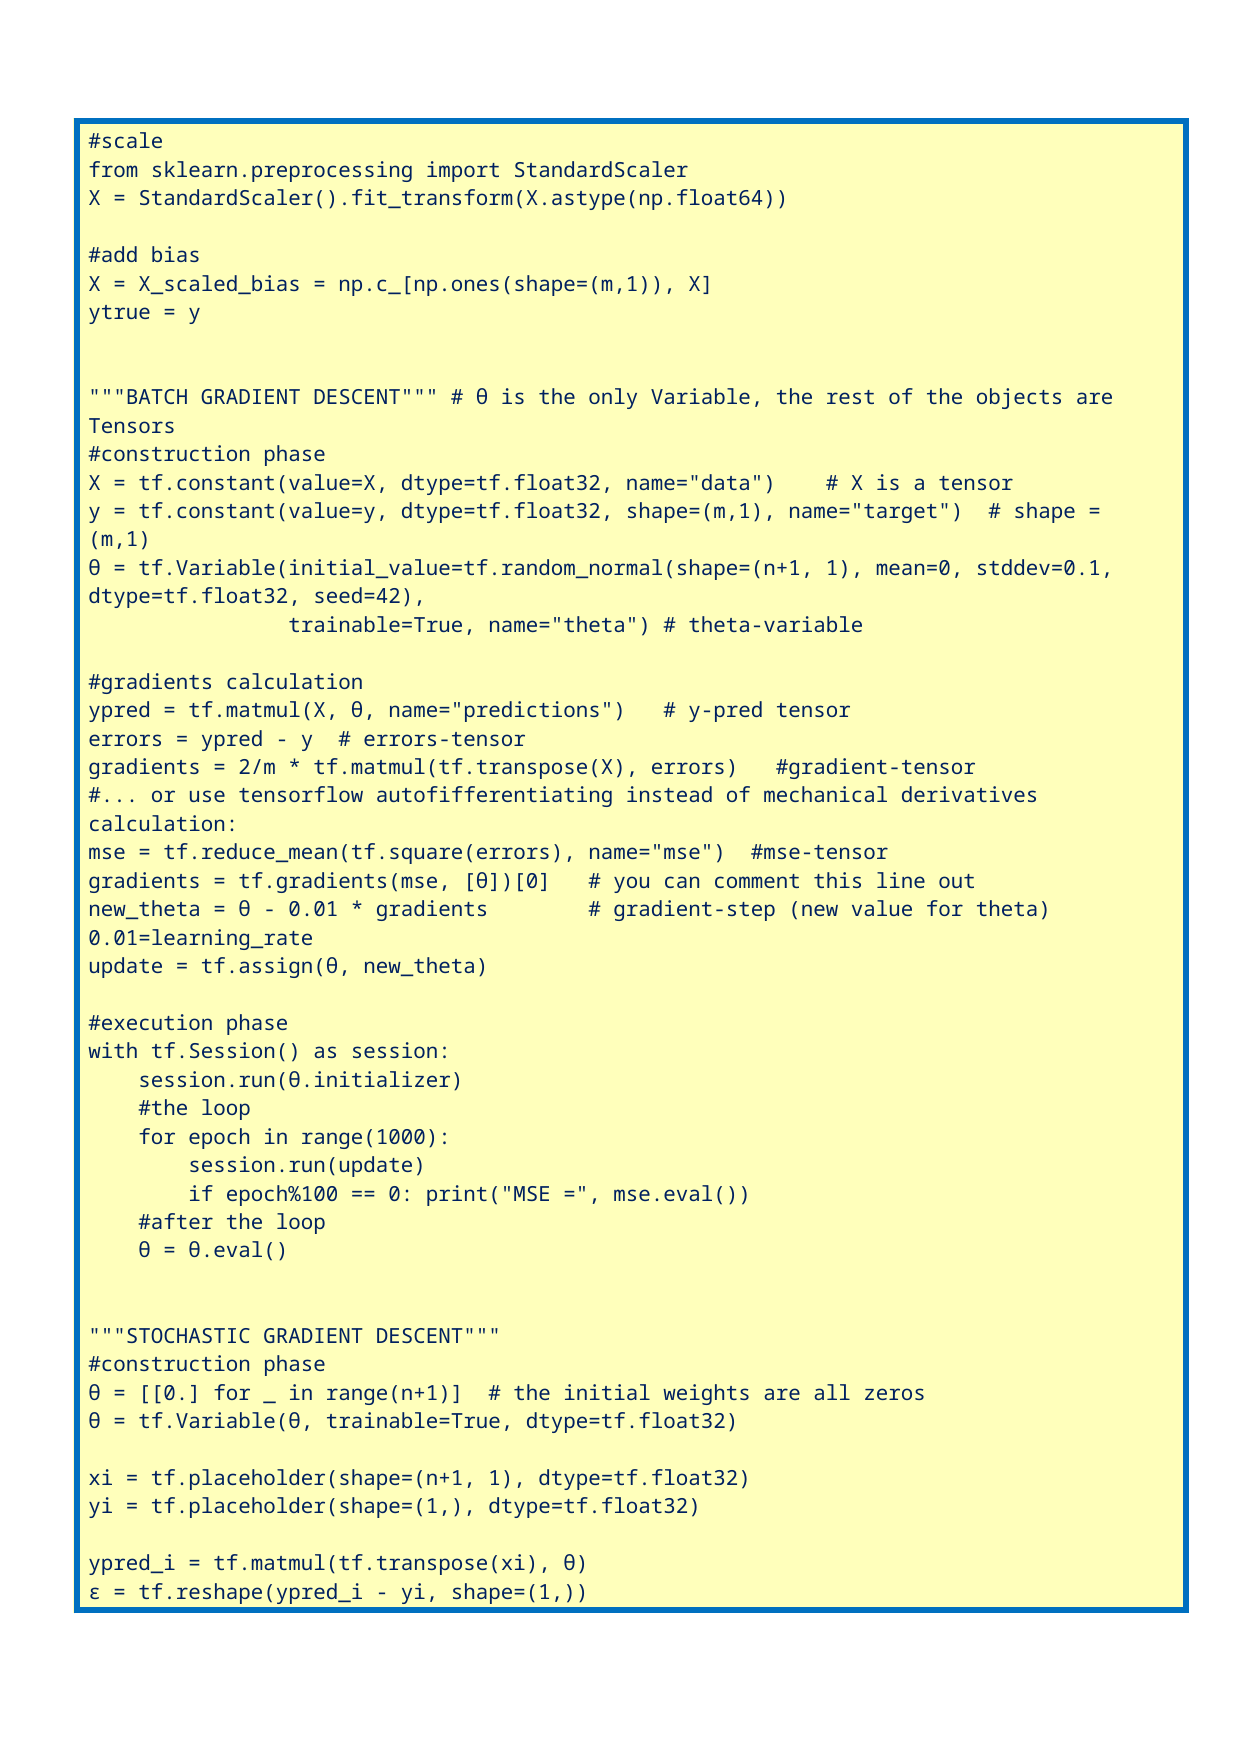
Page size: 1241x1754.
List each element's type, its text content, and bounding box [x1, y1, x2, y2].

text trainable=True, name="theta") # theta-variable [80, 602, 1183, 630]
text ypred_i = tf.matmul(tf.transpose(xi), θ) [80, 1540, 1183, 1568]
text θ = tf.Variable(θ, trainable=True, dtype=tf.float32) [80, 1398, 1183, 1426]
text """STOCHASTIC GRADIENT DESCENT""" [80, 1312, 1183, 1341]
text #gradients calculation [80, 658, 1183, 687]
text #construction phase [80, 1341, 1183, 1369]
text errors = ypred - y # errors-tensor [80, 715, 1183, 744]
text gradients = tf.gradients(mse, [θ])[0] # you can comment this line out [80, 857, 1183, 886]
text update = tf.assign(θ, new_theta) [80, 943, 1183, 971]
text #the loop [80, 1085, 1183, 1113]
text session.run(θ.initializer) [80, 1057, 1183, 1085]
text y = tf.constant(value=y, dtype=tf.float32, shape=(m,1), name="target") # shape = (m,1) [80, 488, 1183, 545]
text #construction phase [80, 431, 1183, 459]
text ytrue = y [80, 289, 1183, 317]
text #scale [80, 124, 1183, 147]
text """BATCH GRADIENT DESCENT""" # θ is the only Variable, the rest of the objects are Tensors [80, 374, 1183, 431]
text #execution phase [80, 1000, 1183, 1028]
text #add bias [80, 232, 1183, 260]
text gradients = 2/m * tf.matmul(tf.transpose(X), errors) #gradient-tensor [80, 744, 1183, 772]
text #... or use tensorflow autofifferentiating instead of mechanical derivatives calculation: [80, 772, 1183, 829]
text θ = [[0.] for _ in range(n+1)] # the initial weights are all zeros [80, 1369, 1183, 1398]
text yi = tf.placeholder(shape=(1,), dtype=tf.float32) [80, 1483, 1183, 1512]
text mse = tf.reduce_mean(tf.square(errors), name="mse") #mse-tensor [80, 829, 1183, 857]
text θ = tf.Variable(initial_value=tf.random_normal(shape=(n+1, 1), mean=0, stddev=0.1, dtype=tf.float32, seed=42), [80, 545, 1183, 602]
text from sklearn.preprocessing import StandardScaler [80, 147, 1183, 175]
text xi = tf.placeholder(shape=(n+1, 1), dtype=tf.float32) [80, 1455, 1183, 1483]
text #after the loop [80, 1199, 1183, 1227]
text new_theta = θ - 0.01 * gradients # gradient-step (new value for theta) 0.01=learning_rate [80, 886, 1183, 943]
text θ = θ.eval() [80, 1227, 1183, 1256]
text if epoch%100 == 0: print("MSE =", mse.eval()) [80, 1170, 1183, 1199]
text X = tf.constant(value=X, dtype=tf.float32, name="data") # X is a tensor [80, 459, 1183, 488]
text with tf.Session() as session: [80, 1028, 1183, 1057]
text session.run(update) [80, 1142, 1183, 1170]
text ypred = tf.matmul(X, θ, name="predictions") # y-pred tensor [80, 687, 1183, 715]
text X = StandardScaler().fit_transform(X.astype(np.float64)) [80, 175, 1183, 203]
text for epoch in range(1000): [80, 1113, 1183, 1142]
text ε = tf.reshape(ypred_i - yi, shape=(1,)) [80, 1568, 1183, 1607]
text X = X_scaled_bias = np.c_[np.ones(shape=(m,1)), X] [80, 260, 1183, 289]
